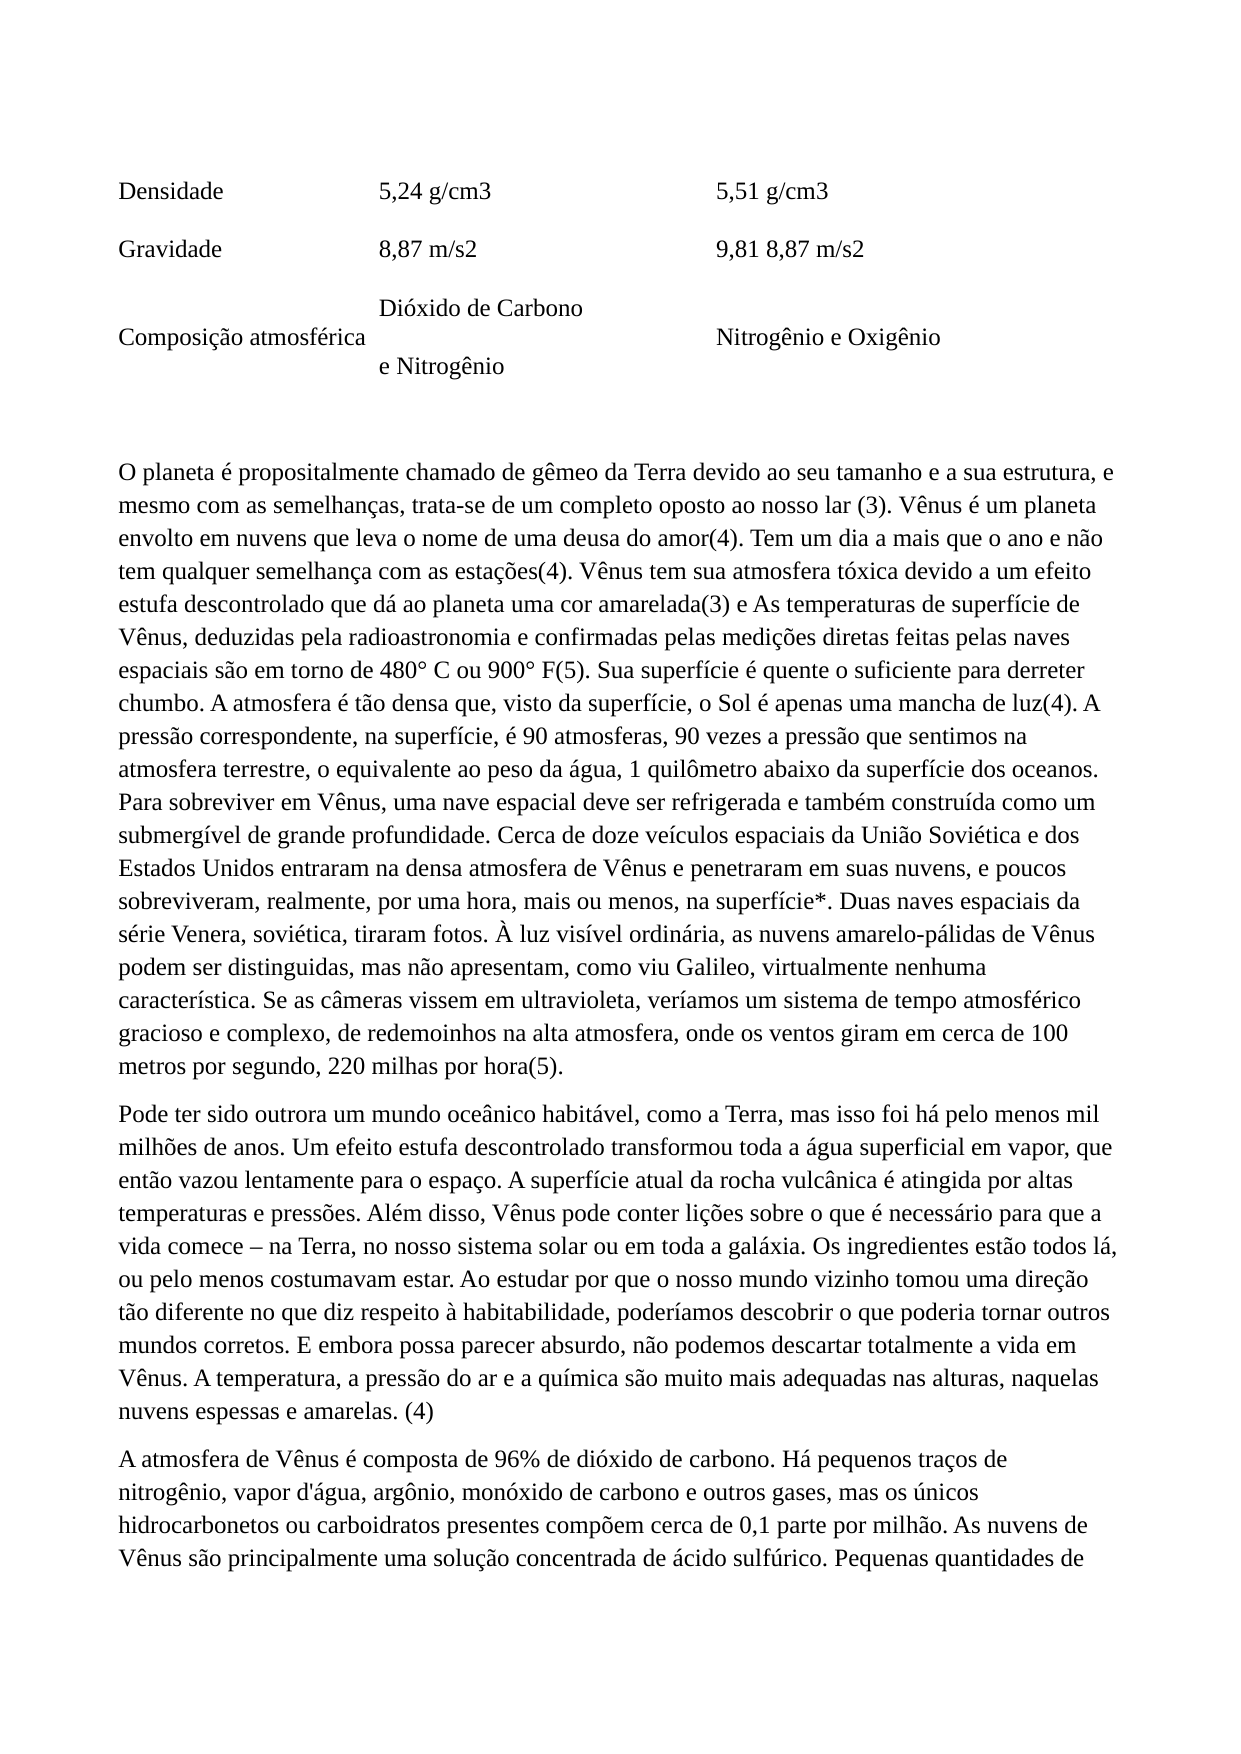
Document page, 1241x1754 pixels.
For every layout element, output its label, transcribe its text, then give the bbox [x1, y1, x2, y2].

table_cell Densidade [118, 176, 379, 234]
text A atmosfera de Vênus é composta de 96% de dióxido de carbono. Há pequenos traços de nitrogênio, vapor d'água, argônio, monóxido de carbono e outros gases, mas os únicos hidrocarbonetos ou carboidratos presentes compõem cerca de 0,1 parte por milhão. As nuvens de Vênus são principalmente uma solução concentrada de ácido sulfúrico. Pequenas quantidades de [118, 1444, 1122, 1571]
table_cell Dióxido de Carbono e Nitrogênio [379, 293, 716, 409]
text O planeta é propositalmente chamado de gêmeo da Terra devido ao seu tamanho e a sua estrutura, e mesmo com as semelhanças, trata-se de um completo oposto ao nosso lar (3). Vênus é um planeta envolto em nuvens que leva o nome de uma deusa do amor(4). Tem um dia a mais que o ano e não tem qualquer semelhança com as estações(4). Vênus tem sua atmosfera tóxica devido a um efeito estufa descontrolado que dá ao planeta uma cor amarelada(3) e As temperaturas de superfície de Vênus, deduzidas pela radioastronomia e confirmadas pelas medições diretas feitas pelas naves espaciais são em torno de 480° C ou 900° F(5). Sua superfície é quente o suficiente para derreter chumbo. A atmosfera é tão densa que, visto da superfície, o Sol é apenas uma mancha de luz(4). A pressão correspondente, na superfície, é 90 atmosferas, 90 vezes a pressão que sentimos na atmosfera terrestre, o equivalente ao peso da água, 1 quilômetro abaixo da superfície dos oceanos. Para sobreviver em Vênus, uma nave espacial deve ser refrigerada e também construída como um submergível de grande profundidade. Cerca de doze veículos espaciais da União Soviética e dos Estados Unidos entraram na densa atmosfera de Vênus e penetraram em suas nuvens, e poucos sobreviveram, realmente, por uma hora, mais ou menos, na superfície*. Duas naves espaciais da série Venera, soviética, tiraram fotos. À luz visível ordinária, as nuvens amarelo-pálidas de Vênus podem ser distinguidas, mas não apresentam, como viu Galileo, virtualmente nenhuma característica. Se as câmeras vissem em ultravioleta, veríamos um sistema de tempo atmosférico gracioso e complexo, de redemoinhos na alta atmosfera, onde os ventos giram em cerca de 100 metros por segundo, 220 milhas por hora(5). [118, 457, 1122, 1080]
table_cell Composição atmosférica [118, 293, 379, 409]
text Pode ter sido outrora um mundo oceânico habitável, como a Terra, mas isso foi há pelo menos mil milhões de anos. Um efeito estufa descontrolado transformou toda a água superficial em vapor, que então vazou lentamente para o espaço. A superfície atual da rocha vulcânica é atingida por altas temperaturas e pressões. Além disso, Vênus pode conter lições sobre o que é necessário para que a vida comece – na Terra, no nosso sistema solar ou em toda a galáxia. Os ingredientes estão todos lá, ou pelo menos costumavam estar. Ao estudar por que o nosso mundo vizinho tomou uma direção tão diferente no que diz respeito à habitabilidade, poderíamos descobrir o que poderia tornar outros mundos corretos. E embora possa parecer absurdo, não podemos descartar totalmente a vida em Vênus. A temperatura, a pressão do ar e a química são muito mais adequadas nas alturas, naquelas nuvens espessas e amarelas. (4) [118, 1099, 1122, 1425]
table_cell 5,51 g/cm3 [716, 176, 956, 234]
table_cell Nitrogênio e Oxigênio [716, 293, 956, 409]
table_cell 8,87 m/s2 [379, 235, 716, 293]
table_header [379, 118, 716, 176]
table_cell Gravidade [118, 235, 379, 293]
table_cell 9,81 8,87 m/s2 [716, 235, 956, 293]
table_header [118, 118, 379, 176]
table_cell 5,24 g/cm3 [379, 176, 716, 234]
table_header [716, 118, 956, 176]
